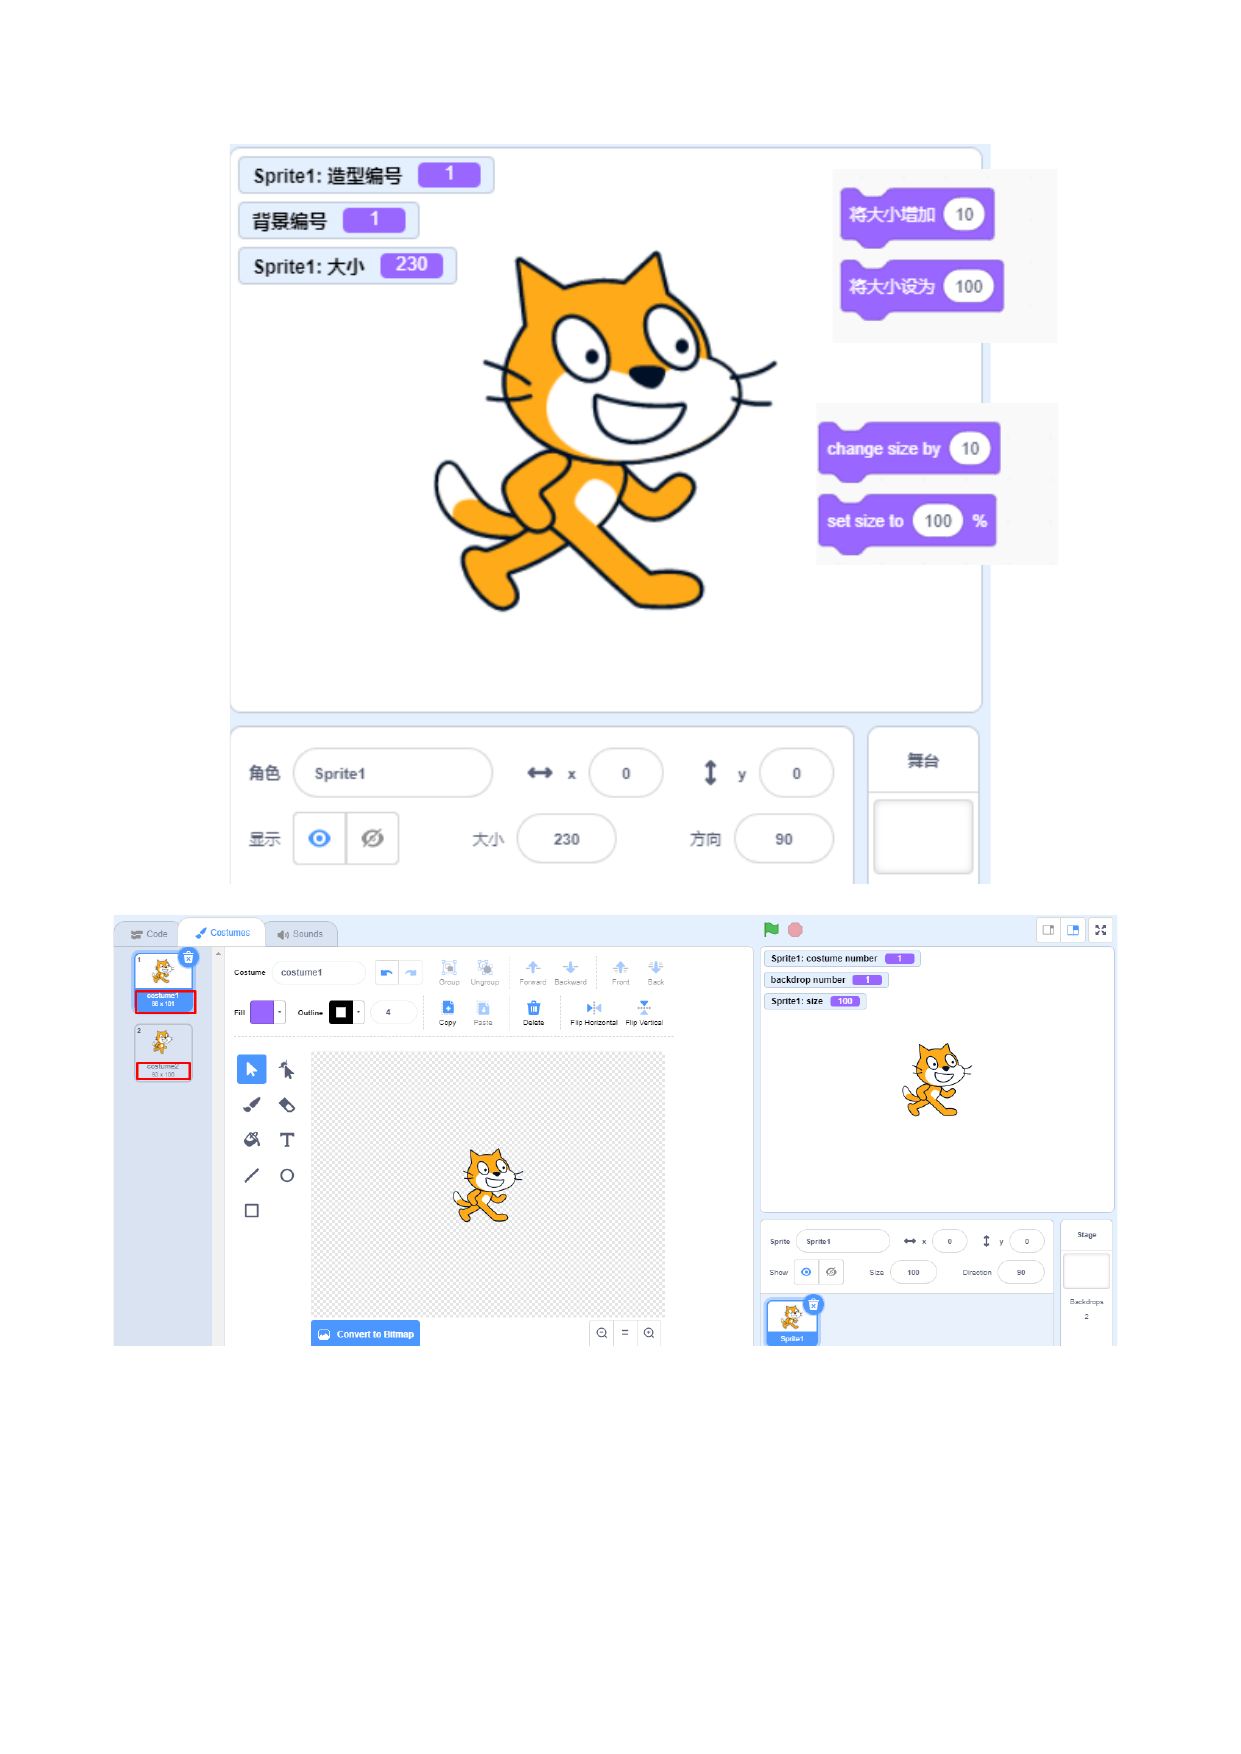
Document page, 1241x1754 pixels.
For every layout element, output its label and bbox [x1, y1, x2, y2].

picture [113, 915, 1118, 1346]
picture [229, 144, 1059, 884]
